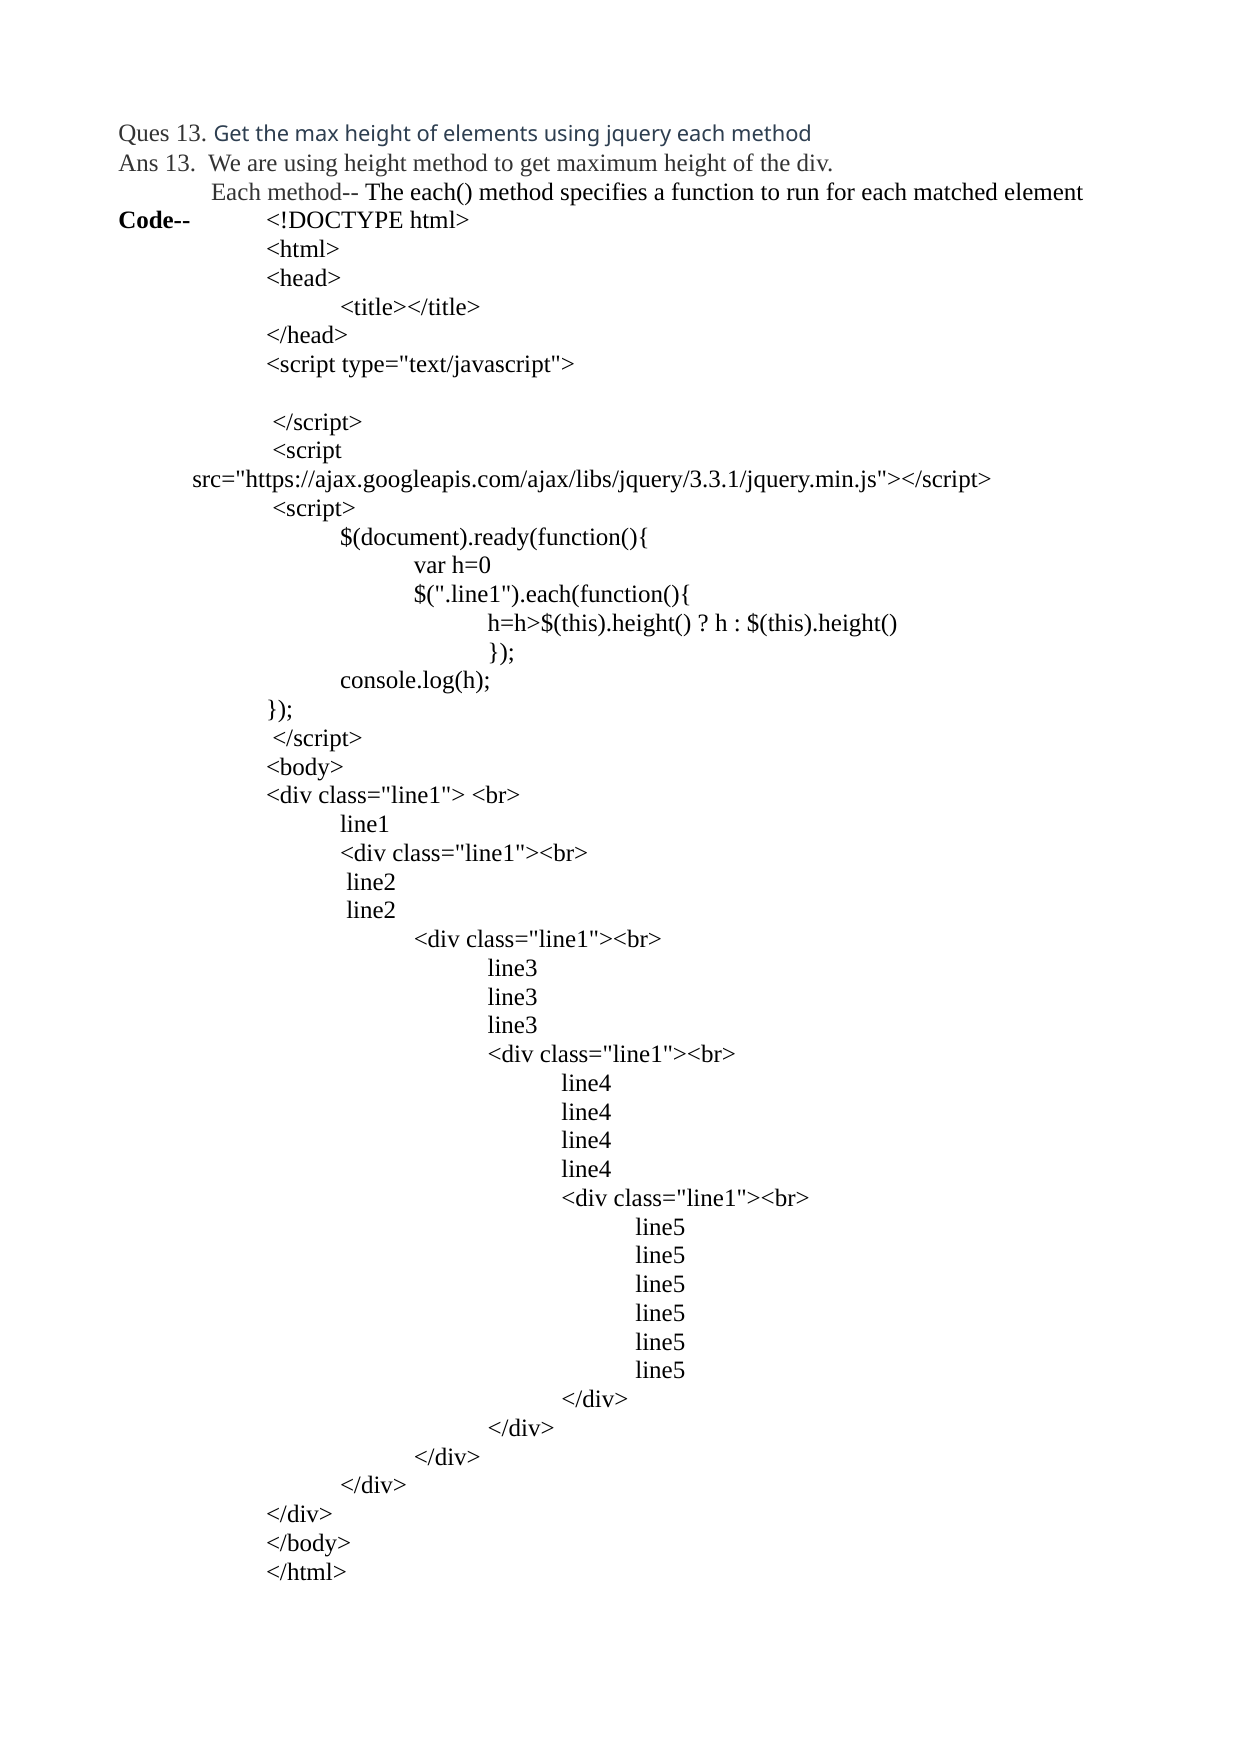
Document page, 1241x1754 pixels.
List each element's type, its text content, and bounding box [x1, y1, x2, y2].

text Ques 13. Get the max height of elements using jquery each method [118, 118, 1122, 148]
text var h=0 [118, 550, 1122, 579]
text </body> [118, 1528, 1122, 1557]
text $(".line1").each(function(){ [118, 579, 1122, 608]
text line5 [118, 1298, 1122, 1327]
text line4 [118, 1068, 1122, 1097]
text <script type="text/javascript"> [118, 349, 1122, 378]
text line5 [118, 1240, 1122, 1269]
text <script> [118, 493, 1122, 522]
text </div> [118, 1413, 1122, 1442]
text line2 [118, 895, 1122, 924]
text <div class="line1"> <br> [118, 780, 1122, 809]
text line4 [118, 1154, 1122, 1183]
text </div> [118, 1470, 1122, 1499]
text <div class="line1"><br> [118, 838, 1122, 867]
text </div> [118, 1499, 1122, 1528]
text line3 [118, 953, 1122, 982]
text </div> [118, 1442, 1122, 1470]
text console.log(h); [118, 665, 1122, 694]
text </head> [118, 320, 1122, 349]
text Ans 13. We are using height method to get maximum height of the div. [118, 148, 1122, 177]
text h=h>$(this).height() ? h : $(this).height() [118, 608, 1122, 637]
text <title></title> [118, 292, 1122, 320]
text <body> [118, 752, 1122, 780]
text </html> [118, 1557, 1122, 1585]
text <head> [118, 263, 1122, 292]
text line5 [118, 1269, 1122, 1298]
text </script> [118, 723, 1122, 752]
text $(document).ready(function(){ [118, 522, 1122, 550]
text line3 [118, 982, 1122, 1010]
text Code-- <!DOCTYPE html> [118, 205, 1122, 234]
text <div class="line1"><br> [118, 1183, 1122, 1212]
text }); [118, 637, 1122, 665]
text line4 [118, 1125, 1122, 1154]
text line5 [118, 1212, 1122, 1240]
text <script src="https://ajax.googleapis.com/ajax/libs/jquery/3.3.1/jquery.min.js"></script> [118, 435, 1122, 493]
text <div class="line1"><br> [118, 924, 1122, 953]
text line5 [118, 1355, 1122, 1384]
text line2 [118, 867, 1122, 895]
text line1 [118, 809, 1122, 838]
text line3 [118, 1010, 1122, 1039]
text </div> [118, 1384, 1122, 1413]
text <html> [118, 234, 1122, 263]
text Each method-- The each() method specifies a function to run for each matched element [118, 177, 1122, 205]
text line4 [118, 1097, 1122, 1125]
text </script> [118, 407, 1122, 435]
text }); [118, 694, 1122, 723]
text line5 [118, 1327, 1122, 1355]
text <div class="line1"><br> [118, 1039, 1122, 1068]
